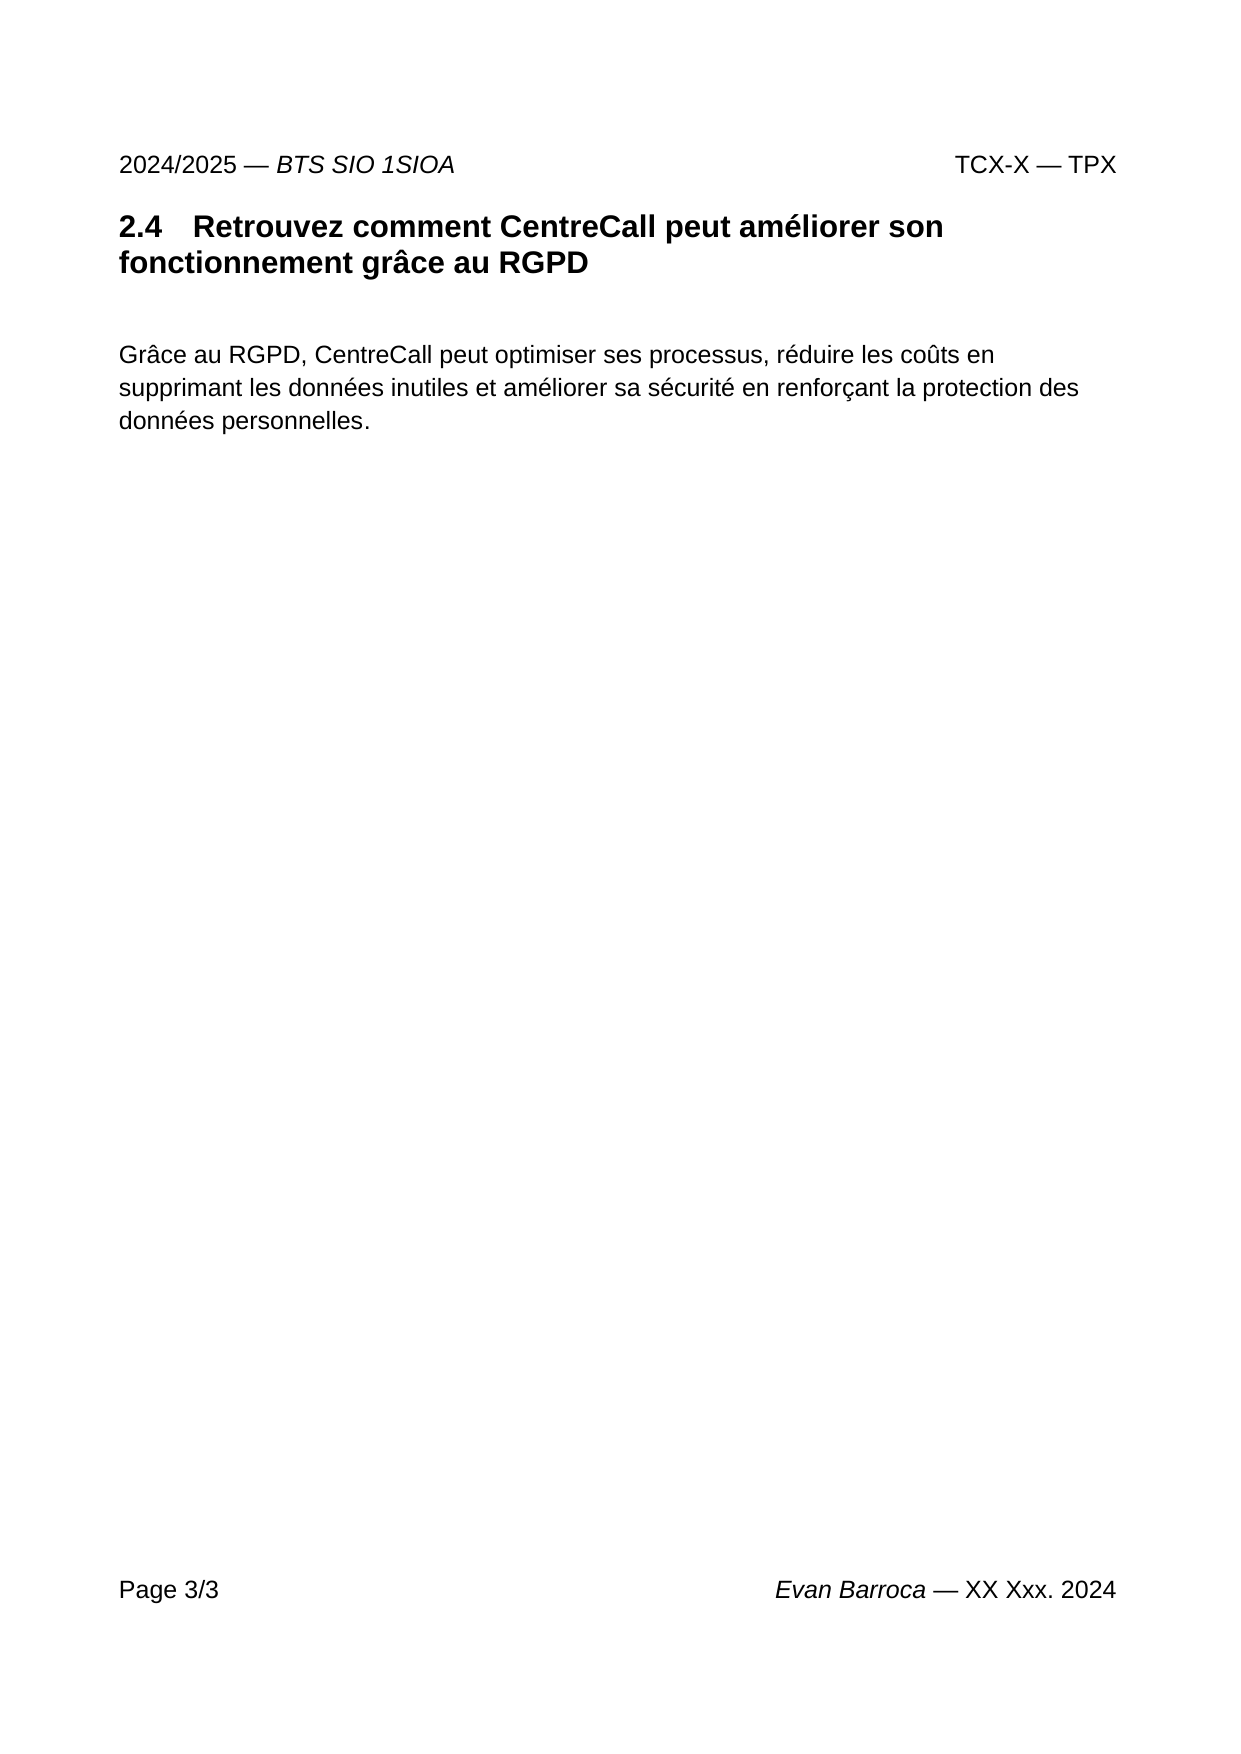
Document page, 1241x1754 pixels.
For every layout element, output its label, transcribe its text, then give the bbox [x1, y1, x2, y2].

text Grâce au RGPD, CentreCall peut optimiser ses processus, réduire les coûts en supprimant les données inutiles et améliorer sa sécurité en renforçant la protection des données personnelles​. [119, 340, 1117, 435]
subtitle Retrouvez comment CentreCall peut améliorer son fonctionnement grâce au RGPD [119, 208, 1117, 280]
